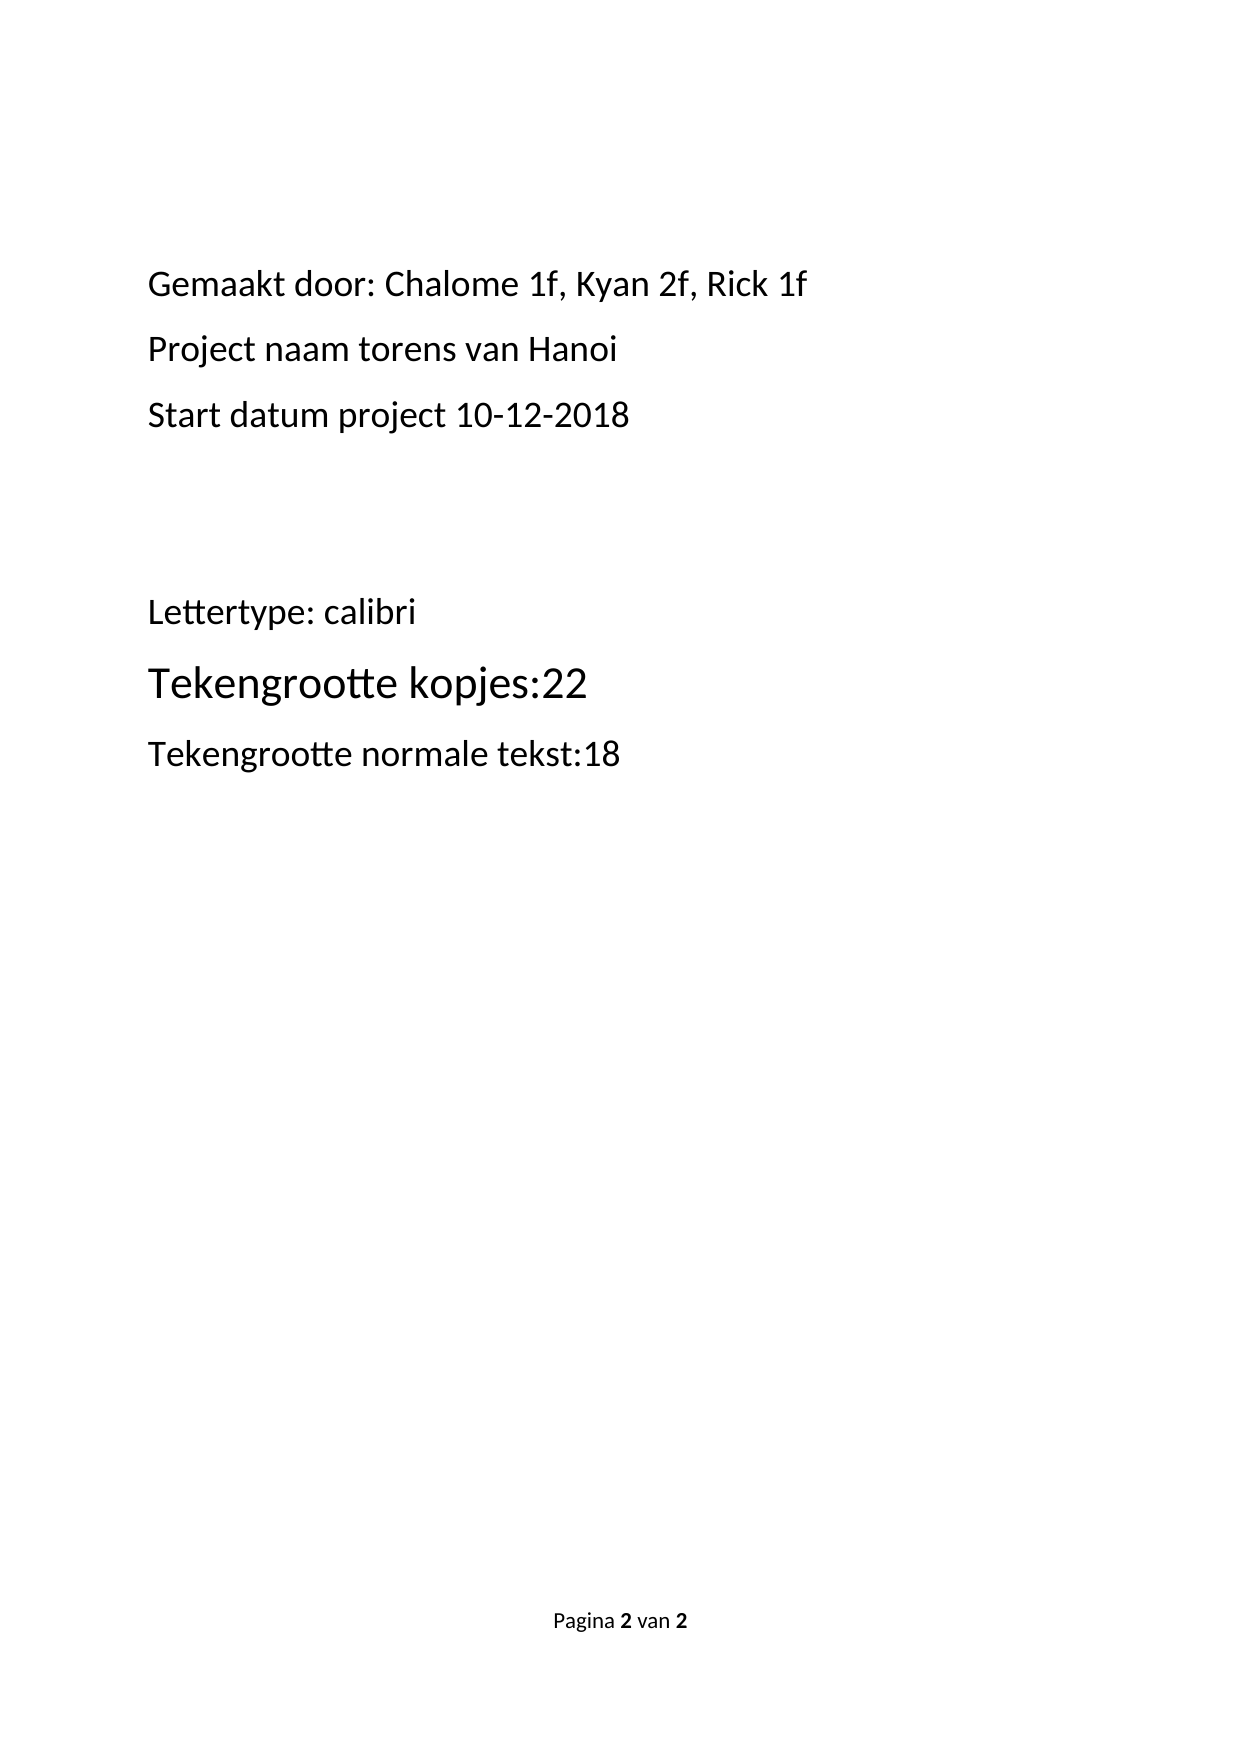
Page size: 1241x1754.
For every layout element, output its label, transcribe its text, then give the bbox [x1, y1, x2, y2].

text Start datum project 10-12-2018 [148, 391, 1093, 437]
text Project naam torens van Hanoi [148, 325, 1093, 371]
text Gemaakt door: Chalome 1f, Kyan 2f, Rick 1f [148, 260, 1093, 306]
